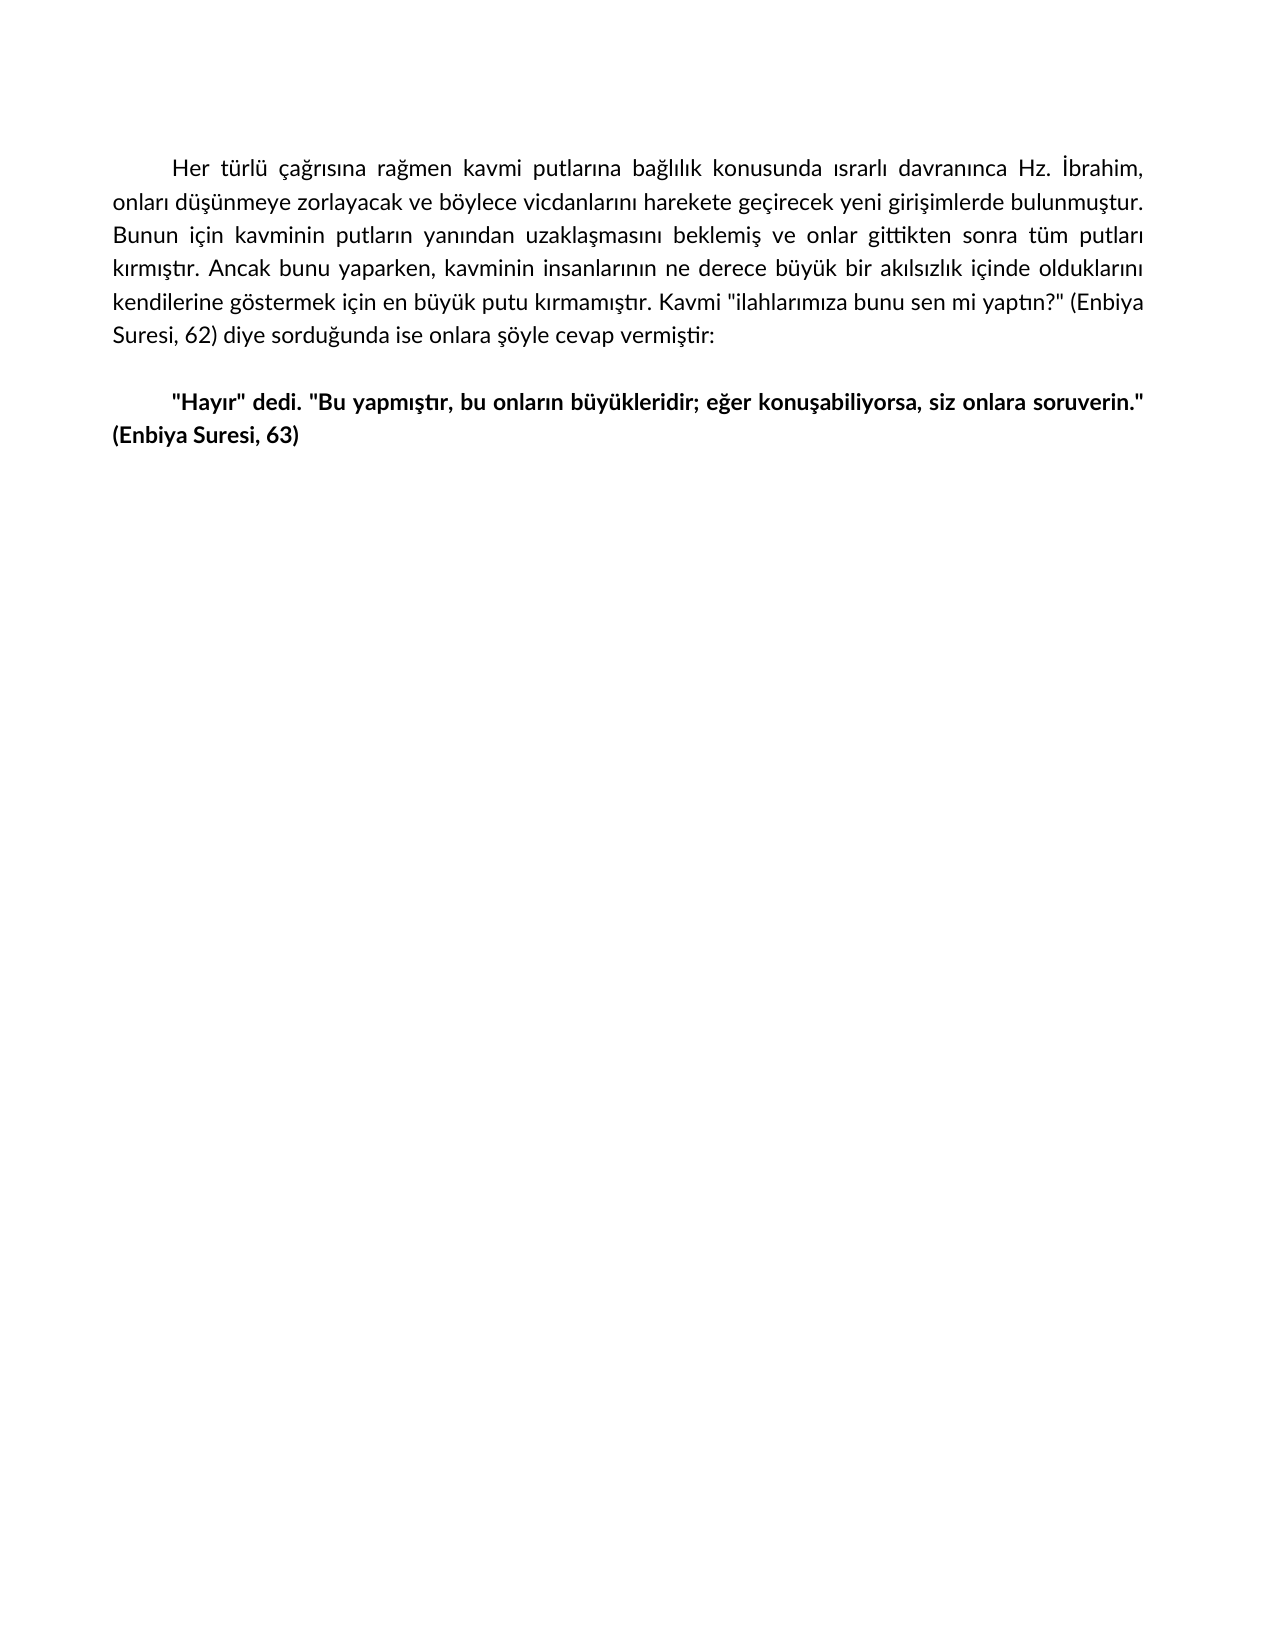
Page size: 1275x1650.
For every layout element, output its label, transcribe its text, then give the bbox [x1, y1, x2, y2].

text "Hayır" dedi. "Bu yapmıştır, bu onların büyükleridir; eğer konuşabiliyorsa, siz onlara soruverin." (Enbiya Suresi, 63) [112, 383, 1145, 450]
text Her türlü çağrısına rağmen kavmi putlarına bağlılık konusunda ısrarlı davranınca Hz. İbrahim, onları düşünmeye zorlayacak ve böylece vicdanlarını harekete geçirecek yeni girişimlerde bulunmuştur. Bunun için kavminin putların yanından uzaklaşmasını beklemiş ve onlar gittikten sonra tüm putları kırmıştır. Ancak bunu yaparken, kavminin insanlarının ne derece büyük bir akılsızlık içinde olduklarını kendilerine göstermek için en büyük putu kırmamıştır. Kavmi "ilahlarımıza bunu sen mi yaptın?" (Enbiya Suresi, 62) diye sorduğunda ise onlara şöyle cevap vermiştir: [112, 150, 1145, 350]
